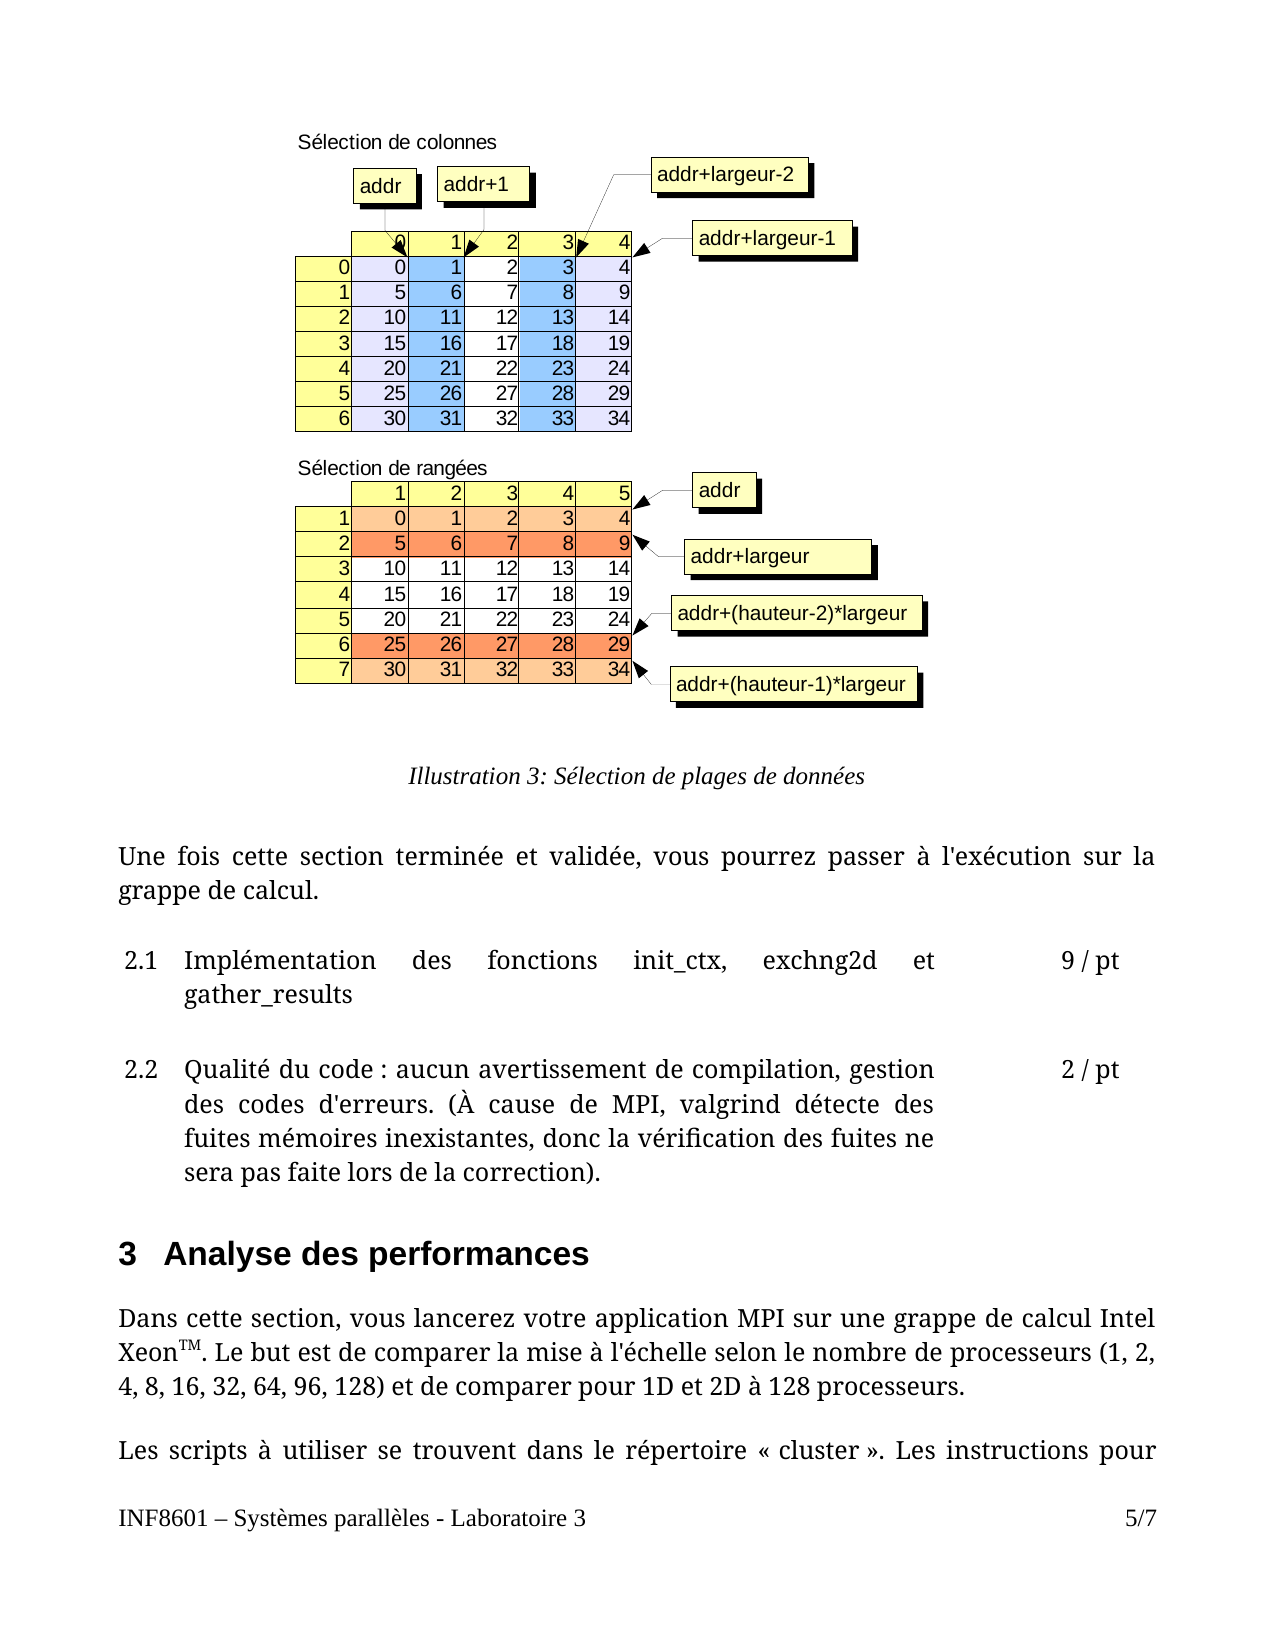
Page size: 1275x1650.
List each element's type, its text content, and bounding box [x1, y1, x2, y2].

text Illustration 3: Sélection de plages de données [295, 131, 980, 790]
table_header [941, 922, 1049, 1031]
subtitle Analyse des performances [118, 1234, 1157, 1273]
table_header 9 / pt [1049, 922, 1157, 1031]
table_header Implémentation des fonctions init_ctx, exchng2d et gather_results [118, 922, 941, 1031]
text Les scripts à utiliser se trouvent dans le répertoire « cluster ». Les instructions pour [118, 1432, 1157, 1467]
text Dans cette section, vous lancerez votre application MPI sur une grappe de calcul Intel XeonTM. Le but est de comparer la mise à l'échelle selon le nombre de processeurs (1, 2, 4, 8, 16, 32, 64, 96, 128) et de comparer pour 1D et 2D à 128 processeurs. [118, 1300, 1157, 1402]
table_cell 2 / pt [1049, 1031, 1157, 1209]
table_cell Qualité du code : aucun avertissement de compilation, gestion des codes d'erreurs. (À cause de MPI, valgrind détecte des fuites mémoires inexistantes, donc la vérification des fuites ne sera pas faite lors de la correction). [118, 1031, 941, 1209]
table_cell [941, 1031, 1049, 1209]
text Une fois cette section terminée et validée, vous pourrez passer à l'exécution sur la grappe de calcul. [118, 839, 1157, 907]
